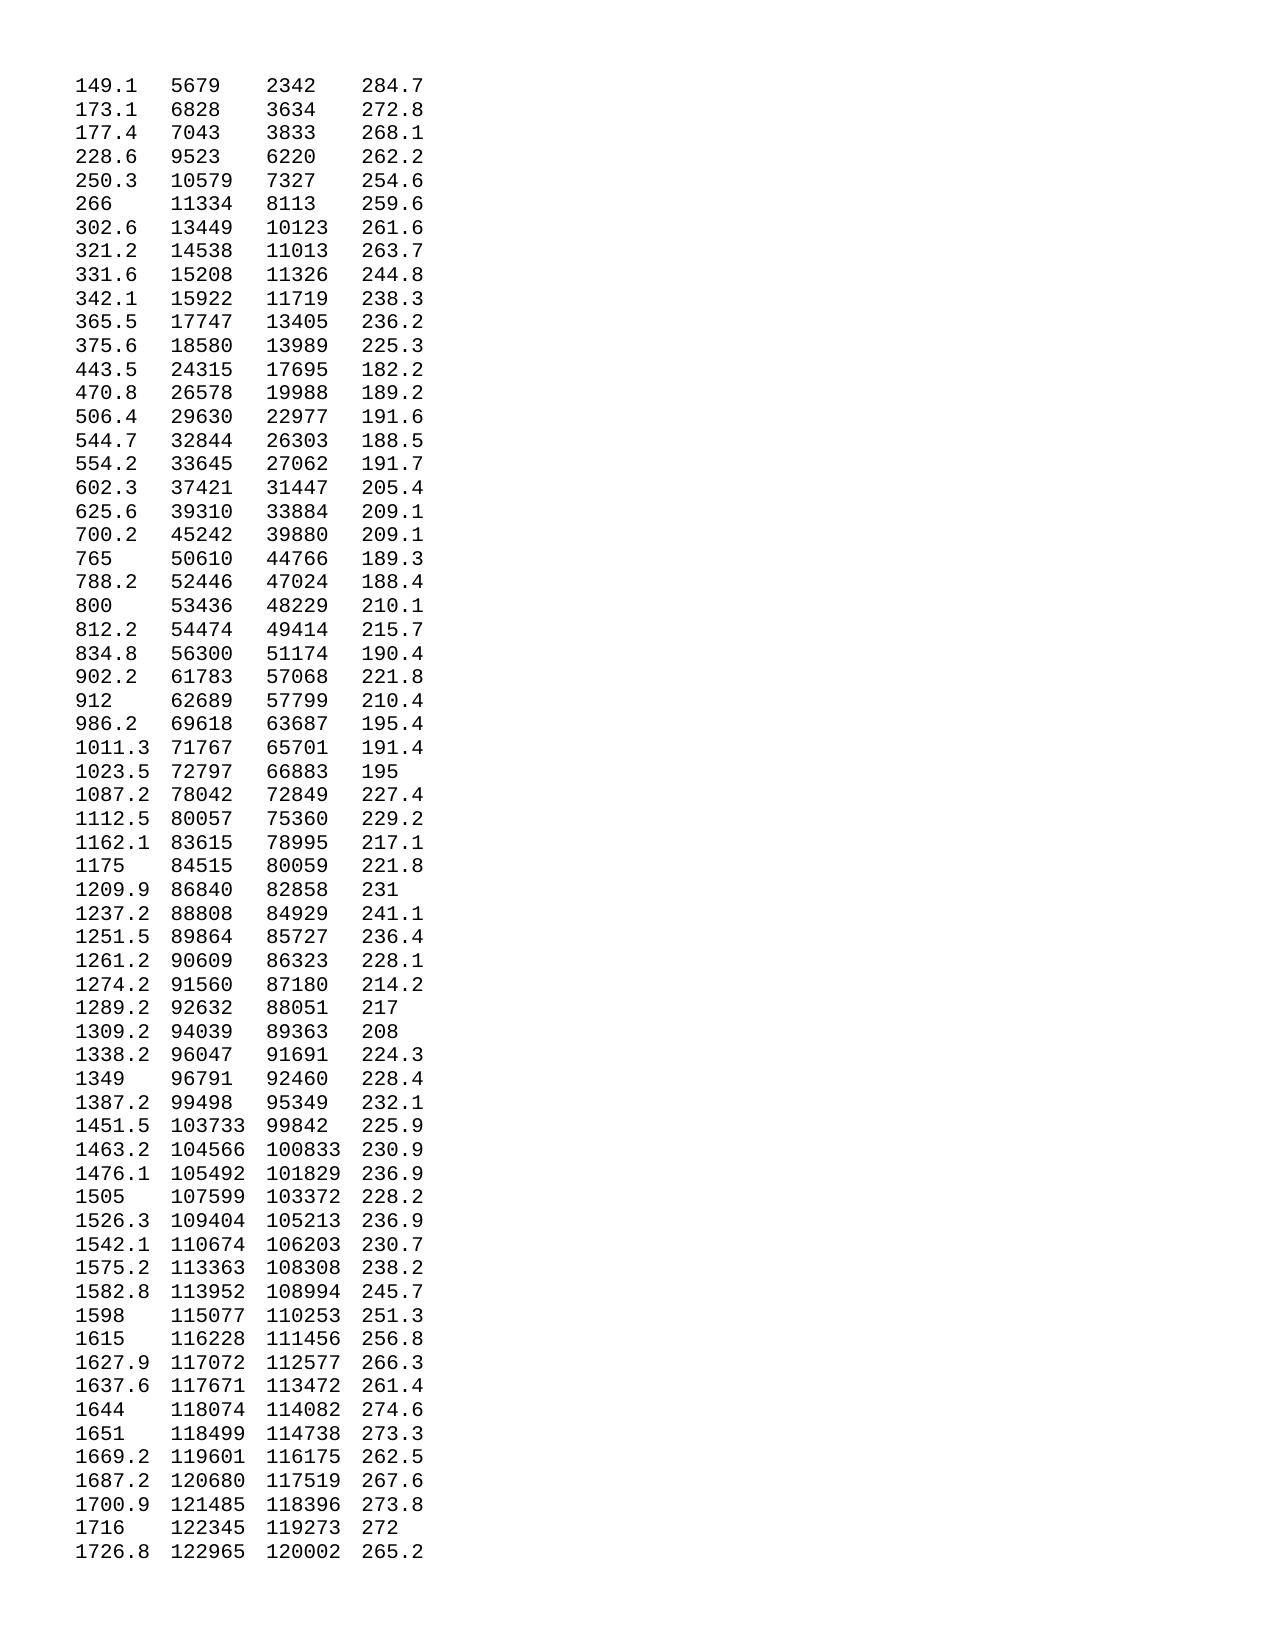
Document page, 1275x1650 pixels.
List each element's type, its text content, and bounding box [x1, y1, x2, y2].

text 1644 118074 114082 274.6 [75, 1399, 1200, 1423]
text 700.2 45242 39880 209.1 [75, 524, 1200, 548]
text 544.7 32844 26303 188.5 [75, 430, 1200, 453]
text 1112.5 80057 75360 229.2 [75, 808, 1200, 832]
text 1726.8 122965 120002 265.2 [75, 1541, 1200, 1565]
text 1716 122345 119273 272 [75, 1517, 1200, 1541]
text 443.5 24315 17695 182.2 [75, 359, 1200, 382]
text 1023.5 72797 66883 195 [75, 761, 1200, 784]
text 470.8 26578 19988 189.2 [75, 382, 1200, 406]
text 149.1 5679 2342 284.7 [75, 75, 1200, 99]
text 321.2 14538 11013 263.7 [75, 241, 1200, 264]
text 1261.2 90609 86323 228.1 [75, 950, 1200, 973]
text 1582.8 113952 108994 245.7 [75, 1281, 1200, 1304]
text 1387.2 99498 95349 232.1 [75, 1092, 1200, 1115]
text 765 50610 44766 189.3 [75, 548, 1200, 572]
text 228.6 9523 6220 262.2 [75, 146, 1200, 169]
text 506.4 29630 22977 191.6 [75, 406, 1200, 430]
text 1598 115077 110253 251.3 [75, 1304, 1200, 1328]
text 1011.3 71767 65701 191.4 [75, 737, 1200, 761]
text 250.3 10579 7327 254.6 [75, 169, 1200, 193]
text 1349 96791 92460 228.4 [75, 1068, 1200, 1092]
text 1309.2 94039 89363 208 [75, 1021, 1200, 1044]
text 365.5 17747 13405 236.2 [75, 311, 1200, 335]
text 1651 118499 114738 273.3 [75, 1423, 1200, 1446]
text 912 62689 57799 210.4 [75, 690, 1200, 713]
text 177.4 7043 3833 268.1 [75, 122, 1200, 146]
text 1251.5 89864 85727 236.4 [75, 926, 1200, 950]
text 331.6 15208 11326 244.8 [75, 264, 1200, 288]
text 1237.2 88808 84929 241.1 [75, 903, 1200, 926]
text 266 11334 8113 259.6 [75, 193, 1200, 217]
text 554.2 33645 27062 191.7 [75, 453, 1200, 477]
text 1627.9 117072 112577 266.3 [75, 1352, 1200, 1376]
text 1289.2 92632 88051 217 [75, 997, 1200, 1021]
text 342.1 15922 11719 238.3 [75, 288, 1200, 311]
text 1669.2 119601 116175 262.5 [75, 1446, 1200, 1470]
text 173.1 6828 3634 272.8 [75, 99, 1200, 122]
text 788.2 52446 47024 188.4 [75, 572, 1200, 595]
text 1476.1 105492 101829 236.9 [75, 1163, 1200, 1186]
text 986.2 69618 63687 195.4 [75, 713, 1200, 737]
text 1162.1 83615 78995 217.1 [75, 832, 1200, 855]
text 1615 116228 111456 256.8 [75, 1328, 1200, 1352]
text 1087.2 78042 72849 227.4 [75, 784, 1200, 808]
text 1505 107599 103372 228.2 [75, 1186, 1200, 1210]
text 1274.2 91560 87180 214.2 [75, 973, 1200, 997]
text 302.6 13449 10123 261.6 [75, 217, 1200, 241]
text 1463.2 104566 100833 230.9 [75, 1139, 1200, 1163]
text 902.2 61783 57068 221.8 [75, 666, 1200, 690]
text 812.2 54474 49414 215.7 [75, 619, 1200, 642]
text 1687.2 120680 117519 267.6 [75, 1470, 1200, 1494]
text 1637.6 117671 113472 261.4 [75, 1376, 1200, 1399]
text 1338.2 96047 91691 224.3 [75, 1044, 1200, 1068]
text 1575.2 113363 108308 238.2 [75, 1257, 1200, 1281]
text 834.8 56300 51174 190.4 [75, 642, 1200, 666]
text 1175 84515 80059 221.8 [75, 855, 1200, 879]
text 625.6 39310 33884 209.1 [75, 501, 1200, 524]
text 1542.1 110674 106203 230.7 [75, 1234, 1200, 1257]
text 375.6 18580 13989 225.3 [75, 335, 1200, 359]
text 1526.3 109404 105213 236.9 [75, 1210, 1200, 1234]
text 800 53436 48229 210.1 [75, 595, 1200, 619]
text 1700.9 121485 118396 273.8 [75, 1494, 1200, 1517]
text 1209.9 86840 82858 231 [75, 879, 1200, 903]
text 1451.5 103733 99842 225.9 [75, 1115, 1200, 1139]
text 602.3 37421 31447 205.4 [75, 477, 1200, 501]
